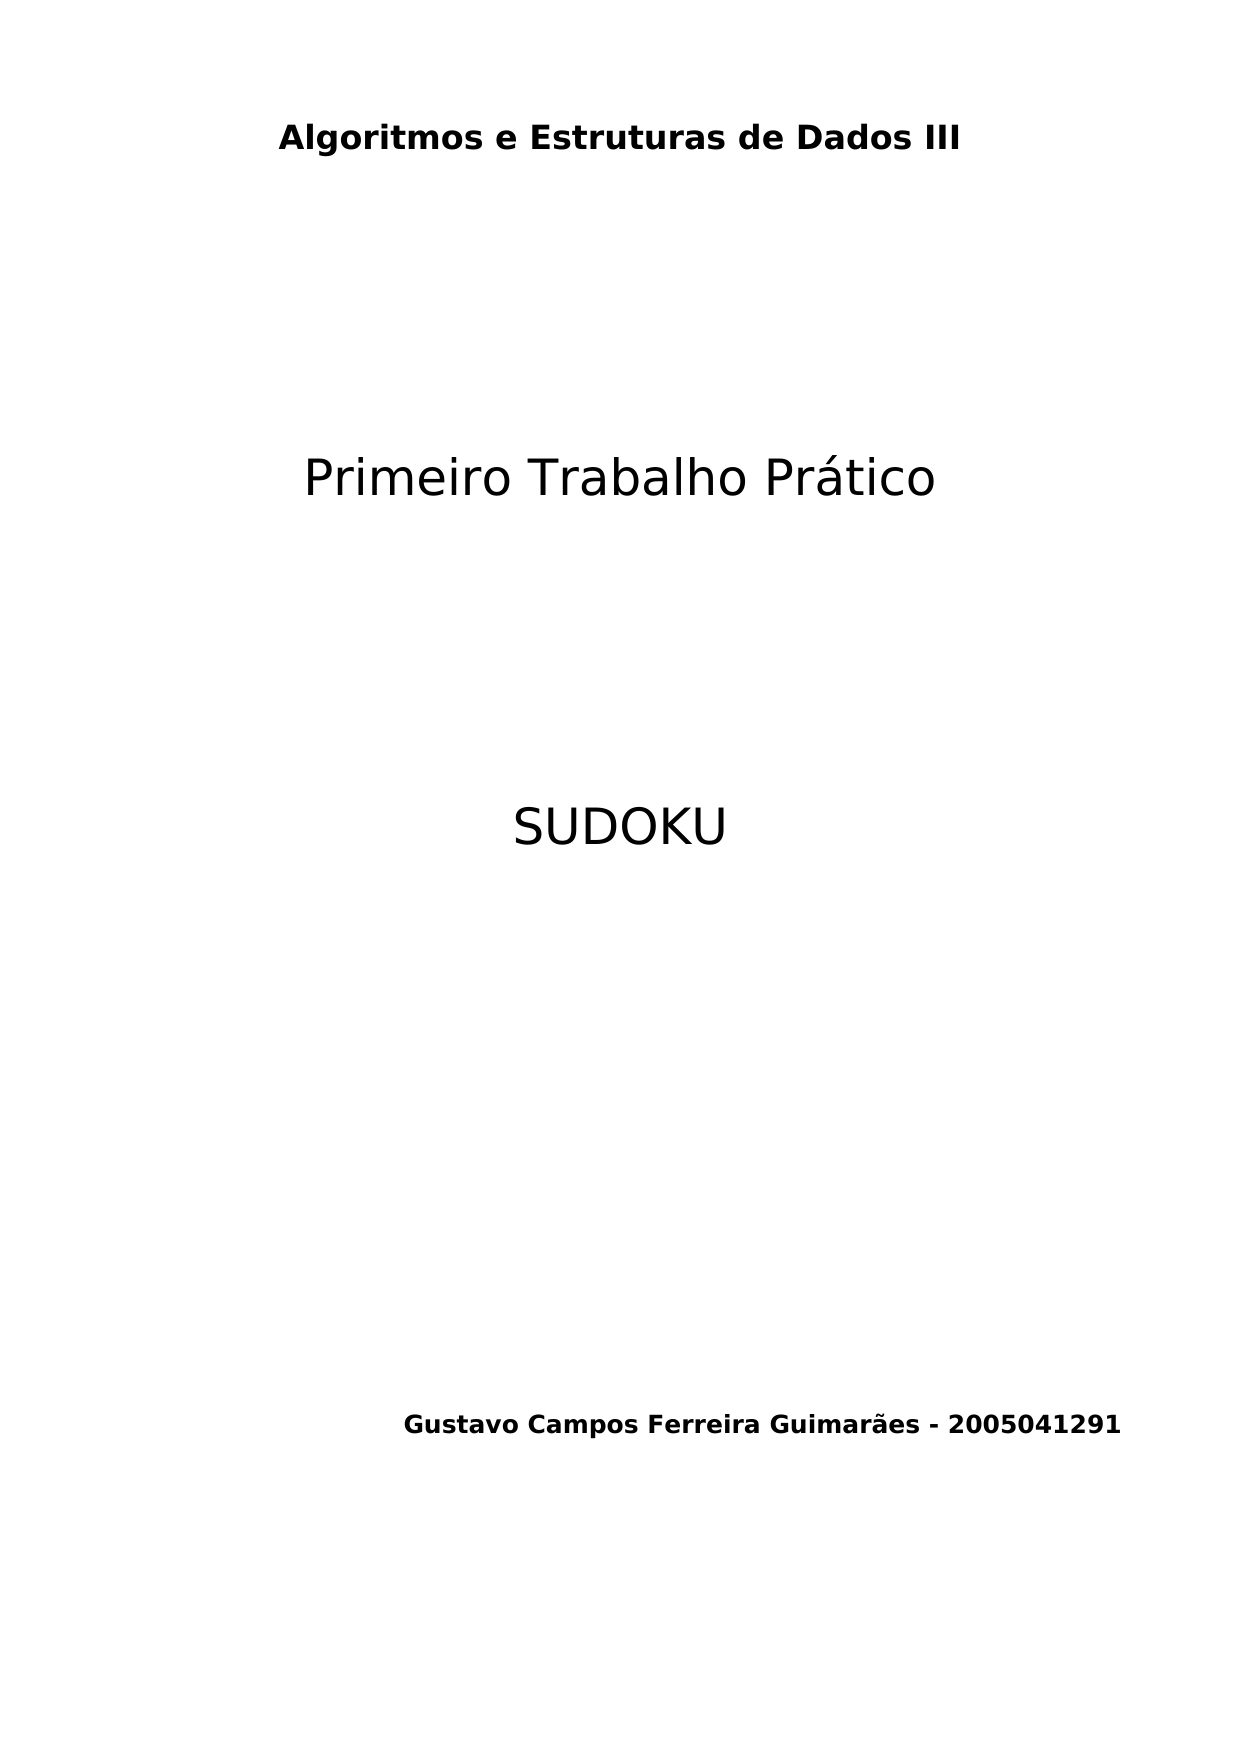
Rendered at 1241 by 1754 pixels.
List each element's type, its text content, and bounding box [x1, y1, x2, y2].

text Primeiro Trabalho Prático [118, 449, 1122, 507]
text SUDOKU [118, 798, 1122, 856]
text Algoritmos e Estruturas de Dados III [118, 118, 1122, 157]
text Gustavo Campos Ferreira Guimarães - 2005041291 [118, 1410, 1122, 1439]
